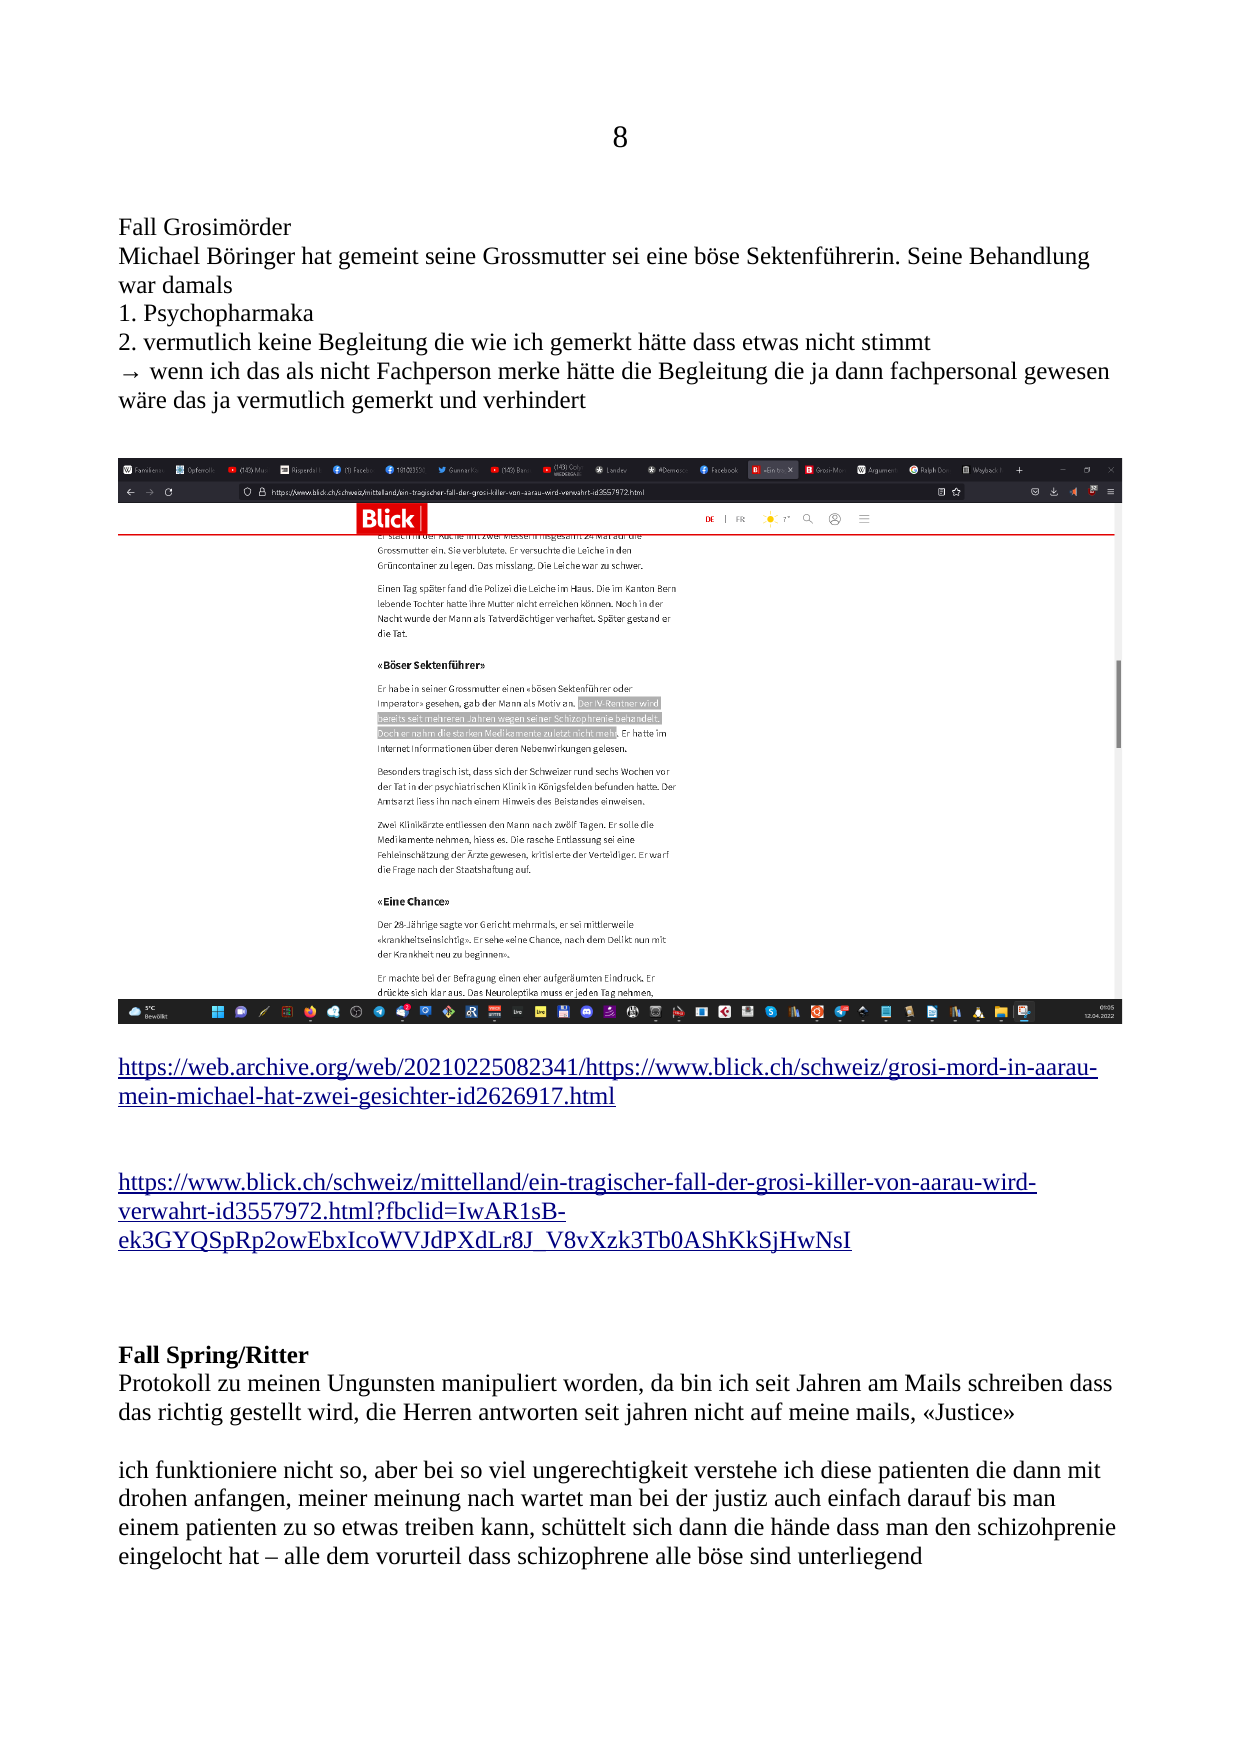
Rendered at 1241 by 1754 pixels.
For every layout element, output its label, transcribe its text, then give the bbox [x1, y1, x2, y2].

text https://web.archive.org/web/20210225082341/https://www.blick.ch/schweiz/grosi-mord-in-aarau-mein-michael-hat-zwei-gesichter-id2626917.html [118, 1052, 1122, 1110]
text Protokoll zu meinen Ungunsten manipuliert worden, da bin ich seit Jahren am Mails schreiben dass das richtig gestellt wird, die Herren antworten seit jahren nicht auf meine mails, «Justice» [118, 1368, 1122, 1426]
text Michael Böringer hat gemeint seine Grossmutter sei eine böse Sektenführerin. Seine Behandlung war damals [118, 241, 1122, 298]
picture [118, 458, 1123, 1024]
text Fall Grosimörder [118, 212, 1122, 241]
text 1. Psychopharmaka [118, 298, 1122, 327]
text → wenn ich das als nicht Fachperson merke hätte die Begleitung die ja dann fachpersonal gewesen wäre das ja vermutlich gemerkt und verhindert [118, 356, 1122, 413]
text 2. vermutlich keine Begleitung die wie ich gemerkt hätte dass etwas nicht stimmt [118, 327, 1122, 356]
text ich funktioniere nicht so, aber bei so viel ungerechtigkeit verstehe ich diese patienten die dann mit drohen anfangen, meiner meinung nach wartet man bei der justiz auch einfach darauf bis man einem patienten zu so etwas treiben kann, schüttelt sich dann die hände dass man den schizohprenie eingelocht hat – alle dem vorurteil dass schizophrene alle böse sind unterliegend [118, 1455, 1122, 1570]
text https://www.blick.ch/schweiz/mittelland/ein-tragischer-fall-der-grosi-killer-von-aarau-wird-verwahrt-id3557972.html?fbclid=IwAR1sB-ek3GYQSpRp2owEbxIcoWVJdPXdLr8J_V8vXzk3Tb0AShKkSjHwNsI [118, 1167, 1122, 1253]
text Fall Spring/Ritter [118, 1340, 1122, 1368]
